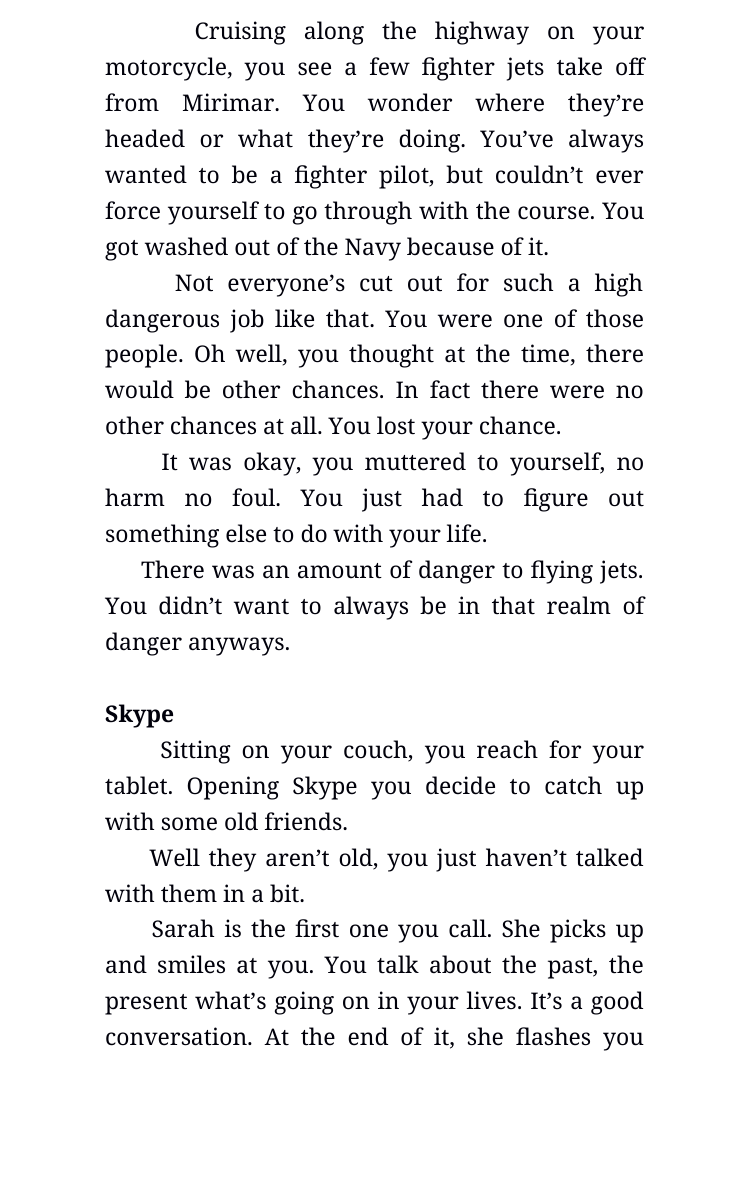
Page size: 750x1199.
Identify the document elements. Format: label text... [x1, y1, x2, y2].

text Cruising along the highway on your motorcycle, you see a few fighter jets take off from Mirimar. You wonder where they’re headed or what they’re doing. You’ve always wanted to be a fighter pilot, but couldn’t ever force yourself to go through with the course. You got washed out of the Navy because of it. [105, 15, 645, 262]
text It was okay, you muttered to yourself, no harm no foul. You just had to figure out something else to do with your life. [105, 446, 645, 549]
text Sitting on your couch, you reach for your tablet. Opening Skype you decide to catch up with some old friends. [105, 734, 645, 837]
text Skype [105, 698, 645, 729]
text There was an amount of danger to flying jets. You didn’t want to always be in that realm of danger anyways. [105, 554, 645, 657]
text Not everyone’s cut out for such a high dangerous job like that. You were one of those people. Oh well, you thought at the time, there would be other chances. In fact there were no other chances at all. You lost your chance. [105, 267, 645, 442]
text Well they aren’t old, you just haven’t talked with them in a bit. [105, 842, 645, 909]
text Sarah is the first one you call. She picks up and smiles at you. You talk about the past, the present what’s going on in your lives. It’s a good conversation. At the end of it, she flashes you [105, 913, 645, 1052]
